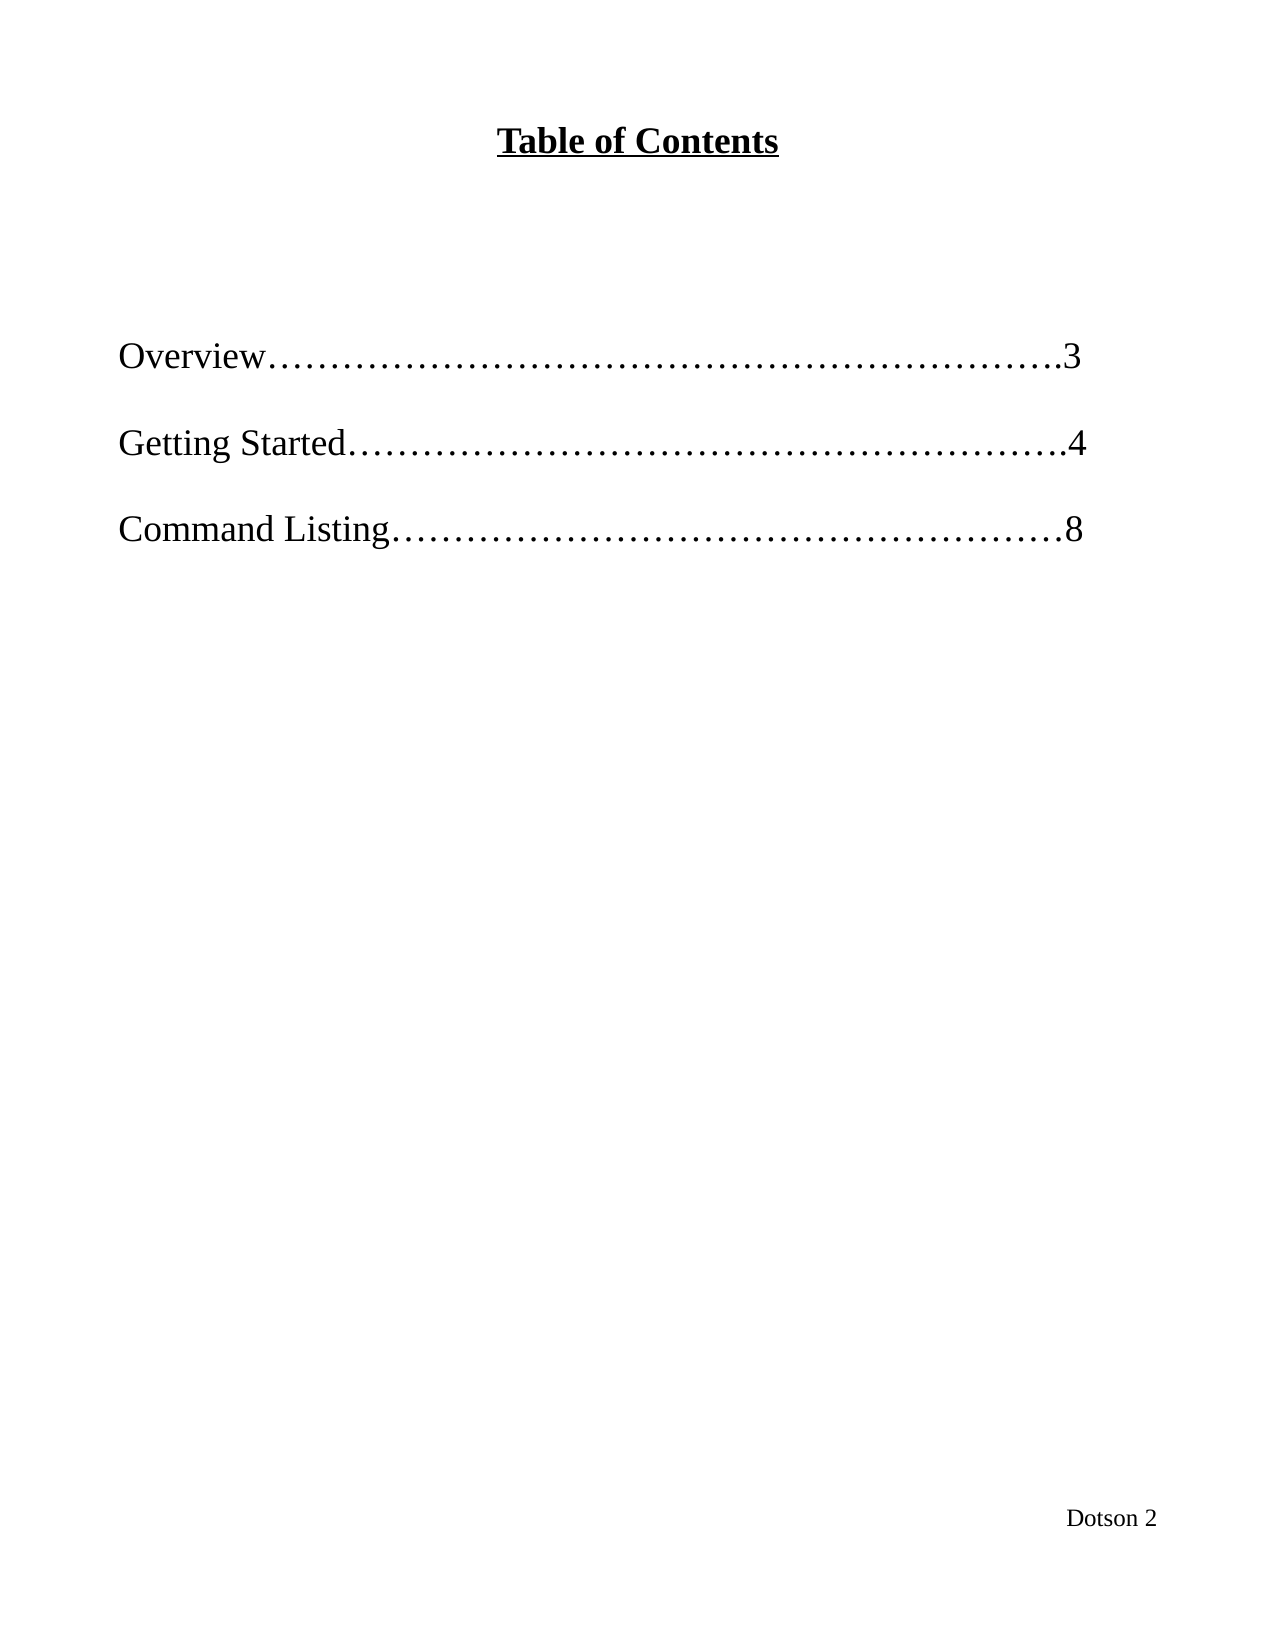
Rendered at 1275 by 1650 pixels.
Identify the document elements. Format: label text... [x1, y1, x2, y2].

text Command Listing………………………………………………8 [118, 506, 1157, 549]
text Overview……………………………………………………….3 [118, 334, 1157, 377]
text Table of Contents [118, 118, 1157, 161]
text Getting Started………………………………………………….4 [118, 420, 1157, 463]
